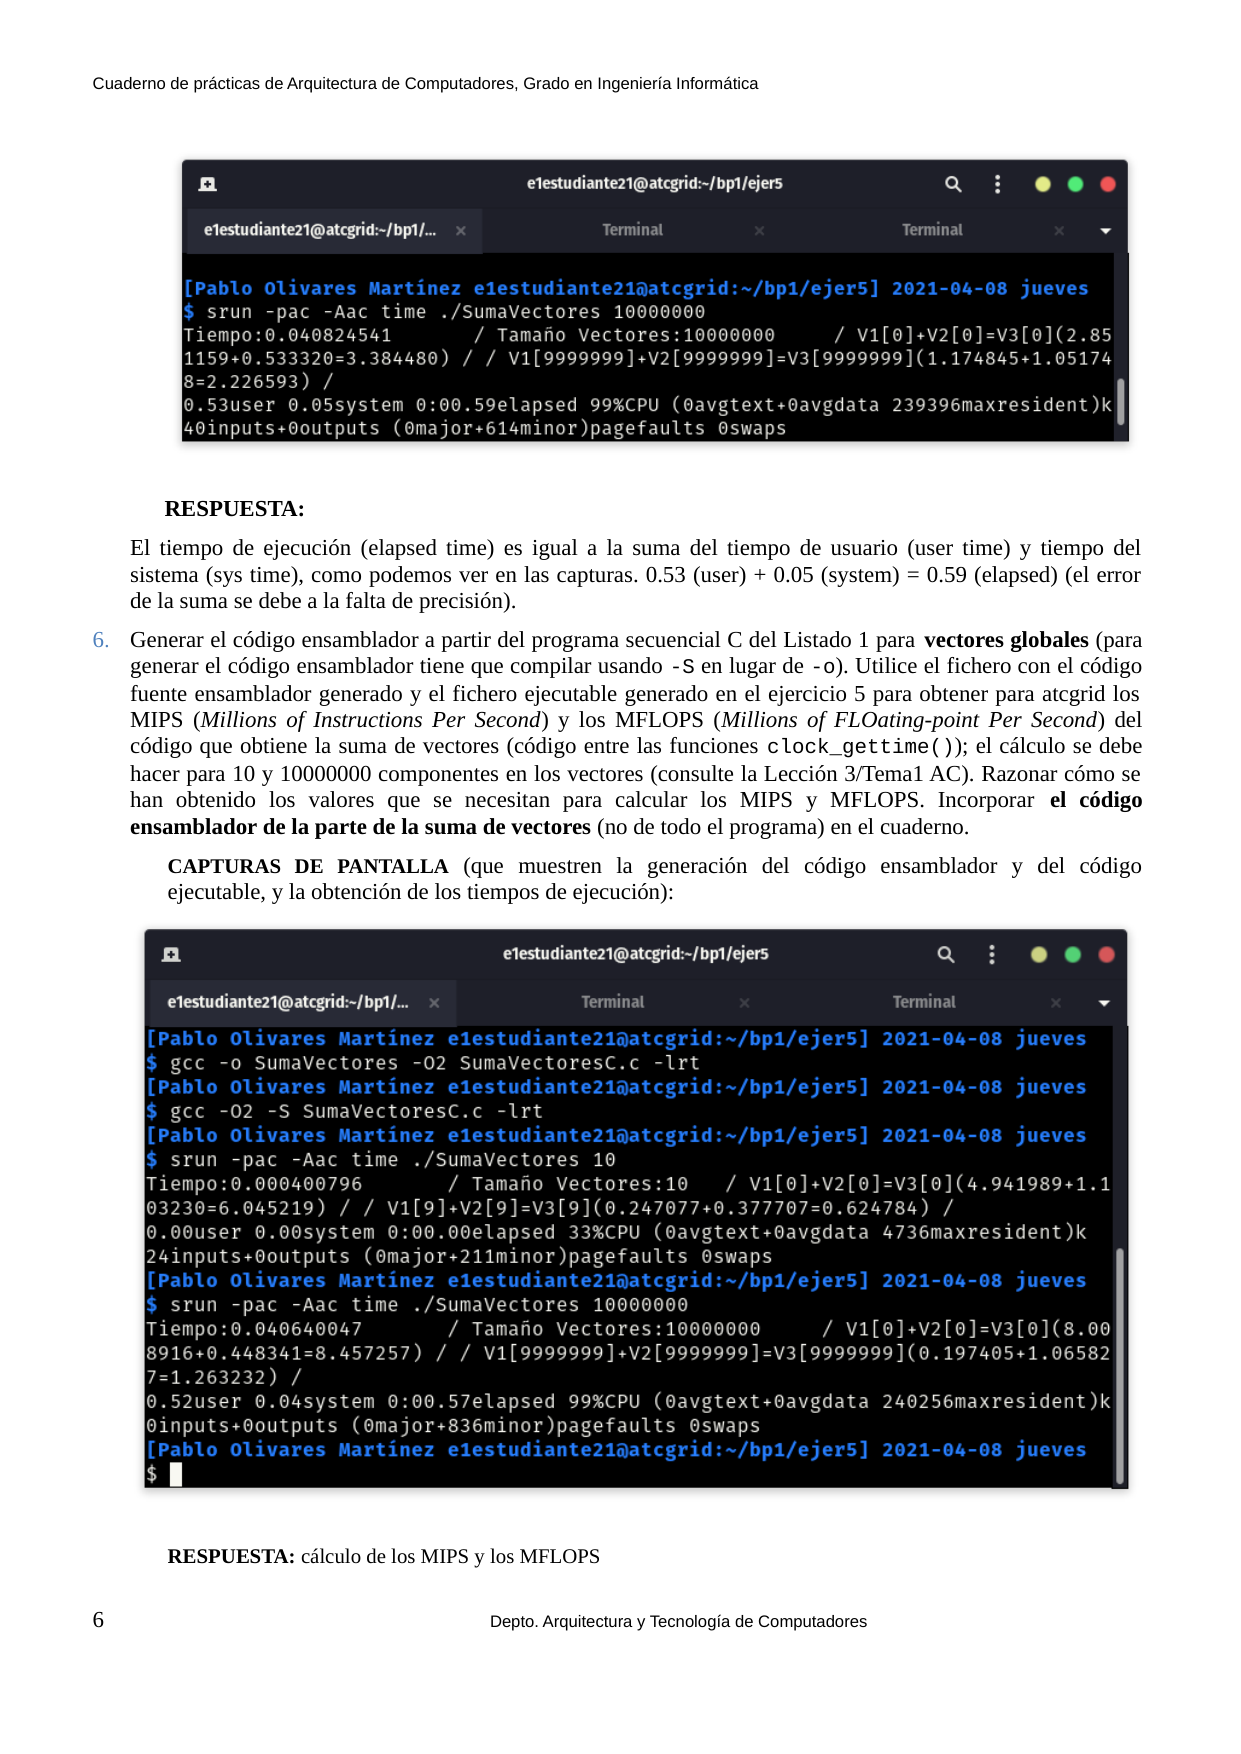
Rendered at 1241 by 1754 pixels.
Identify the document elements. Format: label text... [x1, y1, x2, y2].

list El tiempo de ejecución (elapsed time) es igual a la suma del tiempo de usuario (user time) y tiempo del sistema (sys time), como podemos ver en las capturas. 0.53 (user) + 0.05 (system) = 0.59 (elapsed) (el error de la suma se debe a la falta de precisión). [130, 534, 1143, 613]
list Generar el código ensamblador a partir del programa secuencial C del Listado 1 para vectores globales (para generar el código ensamblador tiene que compilar usando -S en lugar de -o). Utilice el fichero con el código fuente ensamblador generado y el fichero ejecutable generado en el ejercicio 5 para obtener para atcgrid los MIPS (Millions of Instructions Per Second) y los MFLOPS (Millions of FLOating-point Per Second) del código que obtiene la suma de vectores (código entre las funciones clock_gettime()); el cálculo se debe hacer para 10 y 10000000 componentes en los vectores (consulte la Lección 3/Tema1 AC). Razonar cómo se han obtenido los valores que se necesitan para calcular los MIPS y MFLOPS. Incorporar el código ensamblador de la parte de la suma de vectores (no de todo el programa) en el cuaderno. [92, 626, 1143, 839]
list CAPTURAS DE PANTALLA (que muestren la generación del código ensamblador y del código ejecutable, y la obtención de los tiempos de ejecución): [167, 852, 1143, 904]
list RESPUESTA: [130, 495, 1143, 522]
text RESPUESTA: cálculo de los MIPS y los MFLOPS [167, 1544, 1143, 1568]
picture [129, 916, 1143, 1506]
picture [167, 147, 1143, 459]
